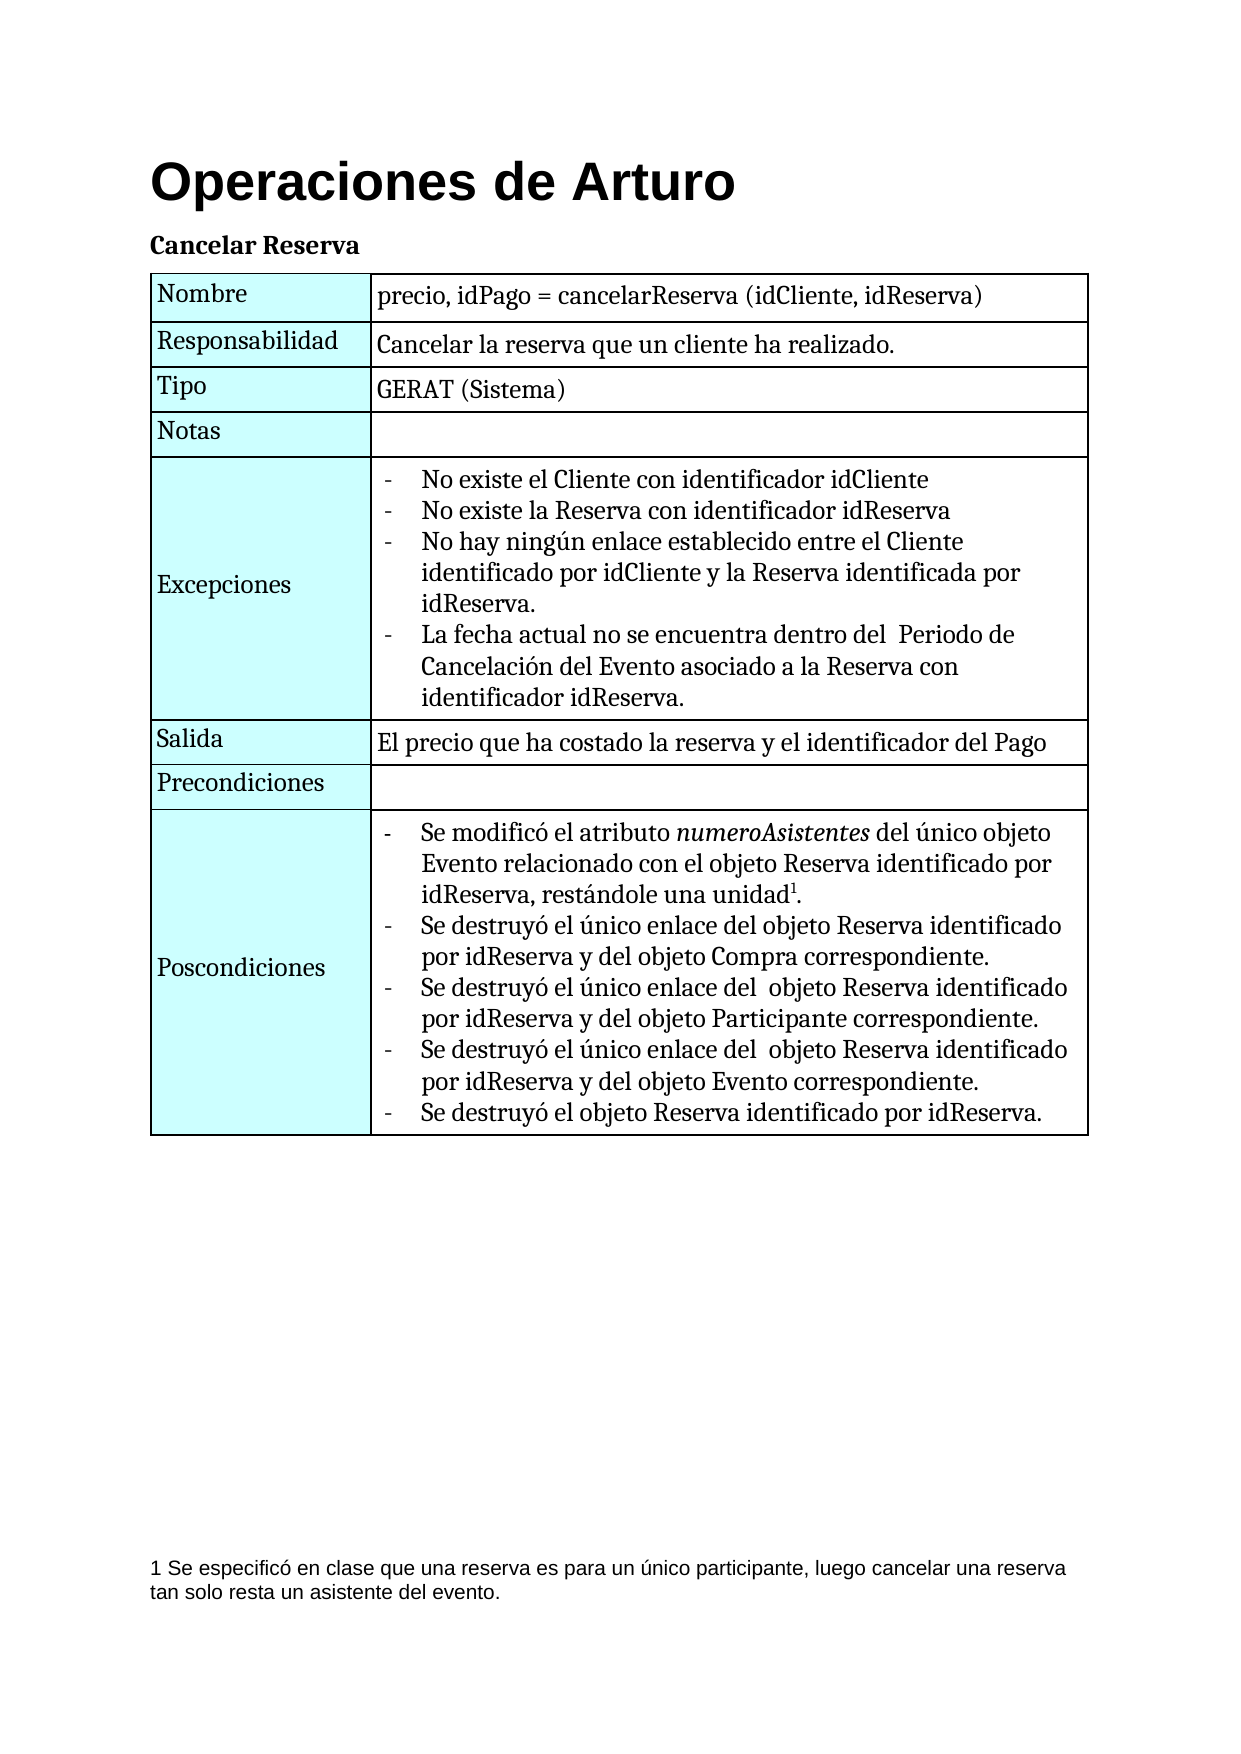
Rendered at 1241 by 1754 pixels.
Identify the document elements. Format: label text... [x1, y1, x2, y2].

table_cell Salida [152, 721, 370, 764]
table_cell Notas [152, 413, 370, 456]
table_cell GERAT (Sistema) [372, 368, 1087, 411]
table_header precio, idPago = cancelarReserva (idCliente, idReserva) [372, 275, 1087, 321]
table_cell [372, 413, 1087, 456]
table_cell No existe el Cliente con identificador idCliente No existe la Reserva con identificador idReserva No hay ningún enlace establecido entre el Cliente identificado por idCliente y la Reserva identificada por idReserva. La fecha actual no se encuentra dentro del Periodo de Cancelación del Evento asociado a la Reserva con identificador idReserva. [372, 458, 1087, 719]
table_header Nombre [152, 274, 370, 321]
text Operaciones de Arturo [150, 150, 1090, 212]
table_cell Precondiciones [152, 765, 370, 809]
table_cell Responsabilidad [152, 323, 370, 366]
table_cell Cancelar la reserva que un cliente ha realizado. [372, 323, 1087, 366]
table_cell Se modificó el atributo numeroAsistentes del único objeto Evento relacionado con el objeto Reserva identificado por idReserva, restándole una unidad. Se destruyó el único enlace del objeto Reserva identificado por idReserva y del objeto Compra correspondiente. Se destruyó el único enlace del objeto Reserva identificado por idReserva y del objeto Participante correspondiente. Se destruyó el único enlace del objeto Reserva identificado por idReserva y del objeto Evento correspondiente. Se destruyó el objeto Reserva identificado por idReserva. [372, 811, 1087, 1134]
table_cell Excepciones [152, 458, 370, 719]
table_cell Tipo [152, 368, 370, 411]
table_cell El precio que ha costado la reserva y el identificador del Pago [372, 721, 1087, 764]
table_cell Poscondiciones [152, 810, 370, 1134]
text Cancelar Reserva [150, 242, 1090, 258]
table_cell [372, 766, 1087, 809]
